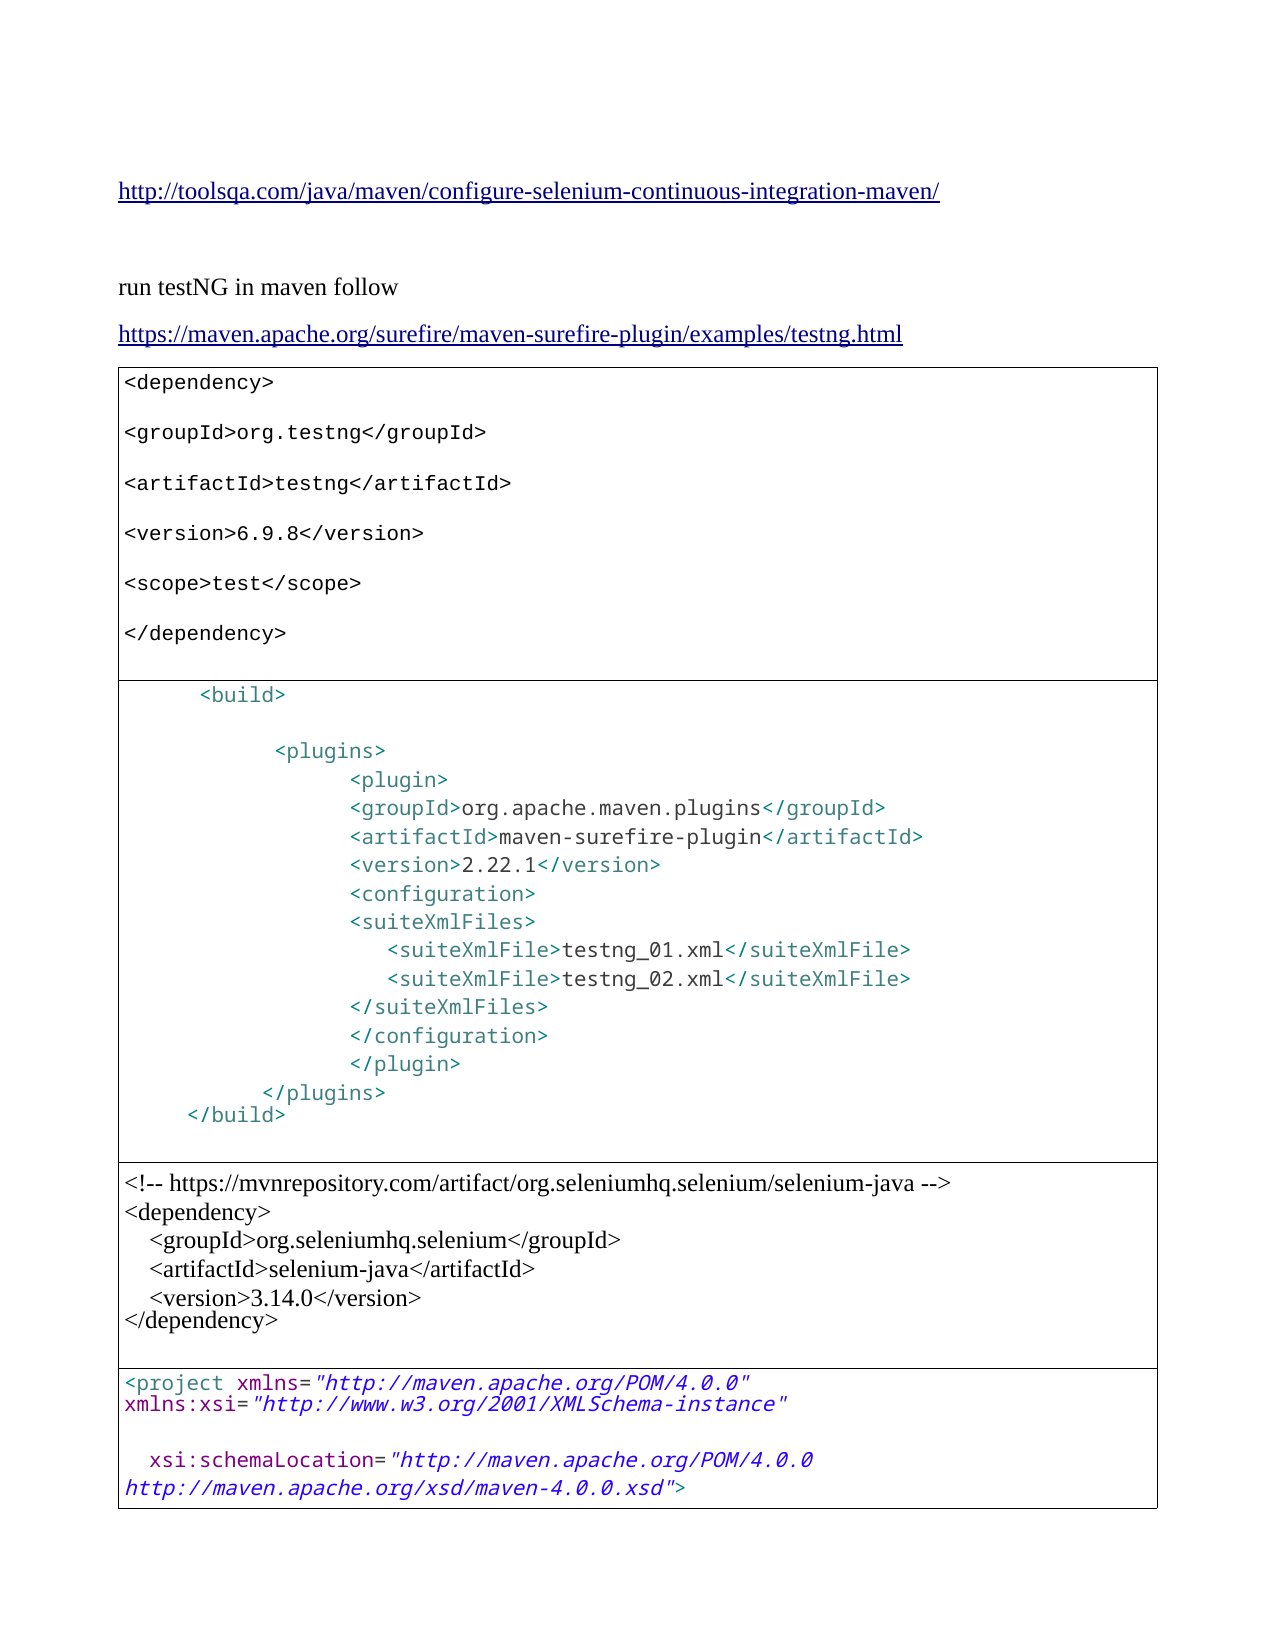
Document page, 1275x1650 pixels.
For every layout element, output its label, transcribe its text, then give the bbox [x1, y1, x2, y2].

table_cell <!-- https://mvnrepository.com/artifact/org.seleniumhq.selenium/selenium-java --> <dependency> <groupId>org.seleniumhq.selenium</groupId> <artifactId>selenium-java</artifactId> <version>3.14.0</version> </dependency> [119, 1163, 1157, 1368]
table_cell <project xmlns="http://maven.apache.org/POM/4.0.0" xmlns:xsi="http://www.w3.org/2001/XMLSchema-instance" xsi:schemaLocation="http://maven.apache.org/POM/4.0.0 http://maven.apache.org/xsd/maven-4.0.0.xsd"> [119, 1369, 1157, 1507]
text https://maven.apache.org/surefire/maven-surefire-plugin/examples/testng.html [118, 319, 1157, 348]
text http://toolsqa.com/java/maven/configure-selenium-continuous-integration-maven/ [118, 176, 1157, 205]
table_header <dependency> <groupId>org.testng</groupId> <artifactId>testng</artifactId> <version>6.9.8</version> <scope>test</scope> </dependency> [119, 368, 1157, 680]
table_header <build> <plugins> <plugin> <groupId>org.apache.maven.plugins</groupId> <artifactId>maven-surefire-plugin</artifactId> <version>2.22.1</version> <configuration> <suiteXmlFiles> <suiteXmlFile>testng_01.xml</suiteXmlFile> <suiteXmlFile>testng_02.xml</suiteXmlFile> </suiteXmlFiles> </configuration> </plugin> </plugins> </build> [119, 681, 1157, 1162]
text run testNG in maven follow [118, 272, 1157, 300]
